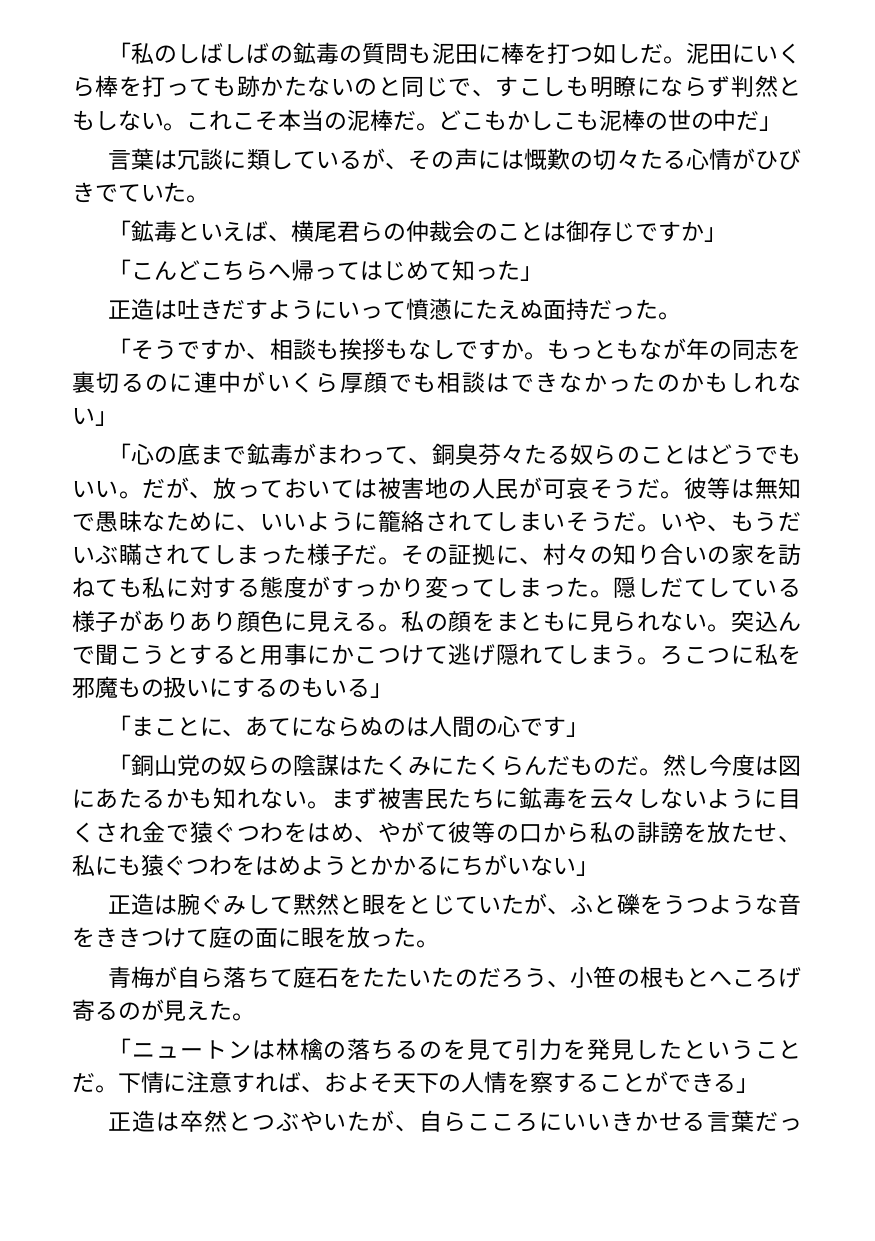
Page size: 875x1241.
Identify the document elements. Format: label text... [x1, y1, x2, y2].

text 正造は吐きだすようにいって憤懣にたえぬ面持だった。 [72, 292, 802, 326]
text 言葉は冗談に類しているが、その声には慨歎の切々たる心情がひびきでていた。 [72, 142, 802, 208]
text 「鉱毒といえば、横尾君らの仲裁会のことは御存じですか」 [72, 214, 802, 247]
text 「こんどこちらへ帰ってはじめて知った」 [72, 253, 802, 286]
text 「私のしばしばの鉱毒の質問も泥田に棒を打つ如しだ。泥田にいくら棒を打っても跡かたないのと同じで、すこしも明瞭にならず判然ともしない。これこそ本当の泥棒だ。どこもかしこも泥棒の世の中だ」 [72, 36, 802, 136]
text 「ニュートンは林檎の落ちるのを見て引力を発見したということだ。下情に注意すれば、およそ天下の人情を察することができる」 [72, 1032, 802, 1098]
text 正造は卒然とつぶやいたが、自らこころにいいきかせる言葉だっ [72, 1104, 802, 1137]
text 「まことに、あてにならぬのは人間の心です」 [72, 709, 802, 742]
text 「心の底まで鉱毒がまわって、銅臭芬々たる奴らのことはどうでもいい。だが、放っておいては被害地の人民が可哀そうだ。彼等は無知で愚昧なために、いいように籠絡されてしまいそうだ。いや、もうだいぶ瞞されてしまった様子だ。その証拠に、村々の知り合いの家を訪ねても私に対する態度がすっかり変ってしまった。隠しだてしている様子がありあり顔色に見える。私の顔をまともに見られない。突込んで聞こうとすると用事にかこつけて逃げ隠れてしまう。ろこつに私を邪魔もの扱いにするのもいる」 [72, 437, 802, 703]
text 正造は腕ぐみして黙然と眼をとじていたが、ふと礫をうつような音をききつけて庭の面に眼を放った。 [72, 887, 802, 953]
text 青梅が自ら落ちて庭石をたたいたのだろう、小笹の根もとへころげ寄るのが見えた。 [72, 959, 802, 1026]
text 「銅山党の奴らの陰謀はたくみにたくらんだものだ。然し今度は図にあたるかも知れない。まず被害民たちに鉱毒を云々しないように目くされ金で猿ぐつわをはめ、やがて彼等の口から私の誹謗を放たせ、私にも猿ぐつわをはめようとかかるにちがいない」 [72, 748, 802, 881]
text 「そうですか、相談も挨拶もなしですか。もっともなが年の同志を裏切るのに連中がいくら厚顔でも相談はできなかったのかもしれない」 [72, 332, 802, 431]
